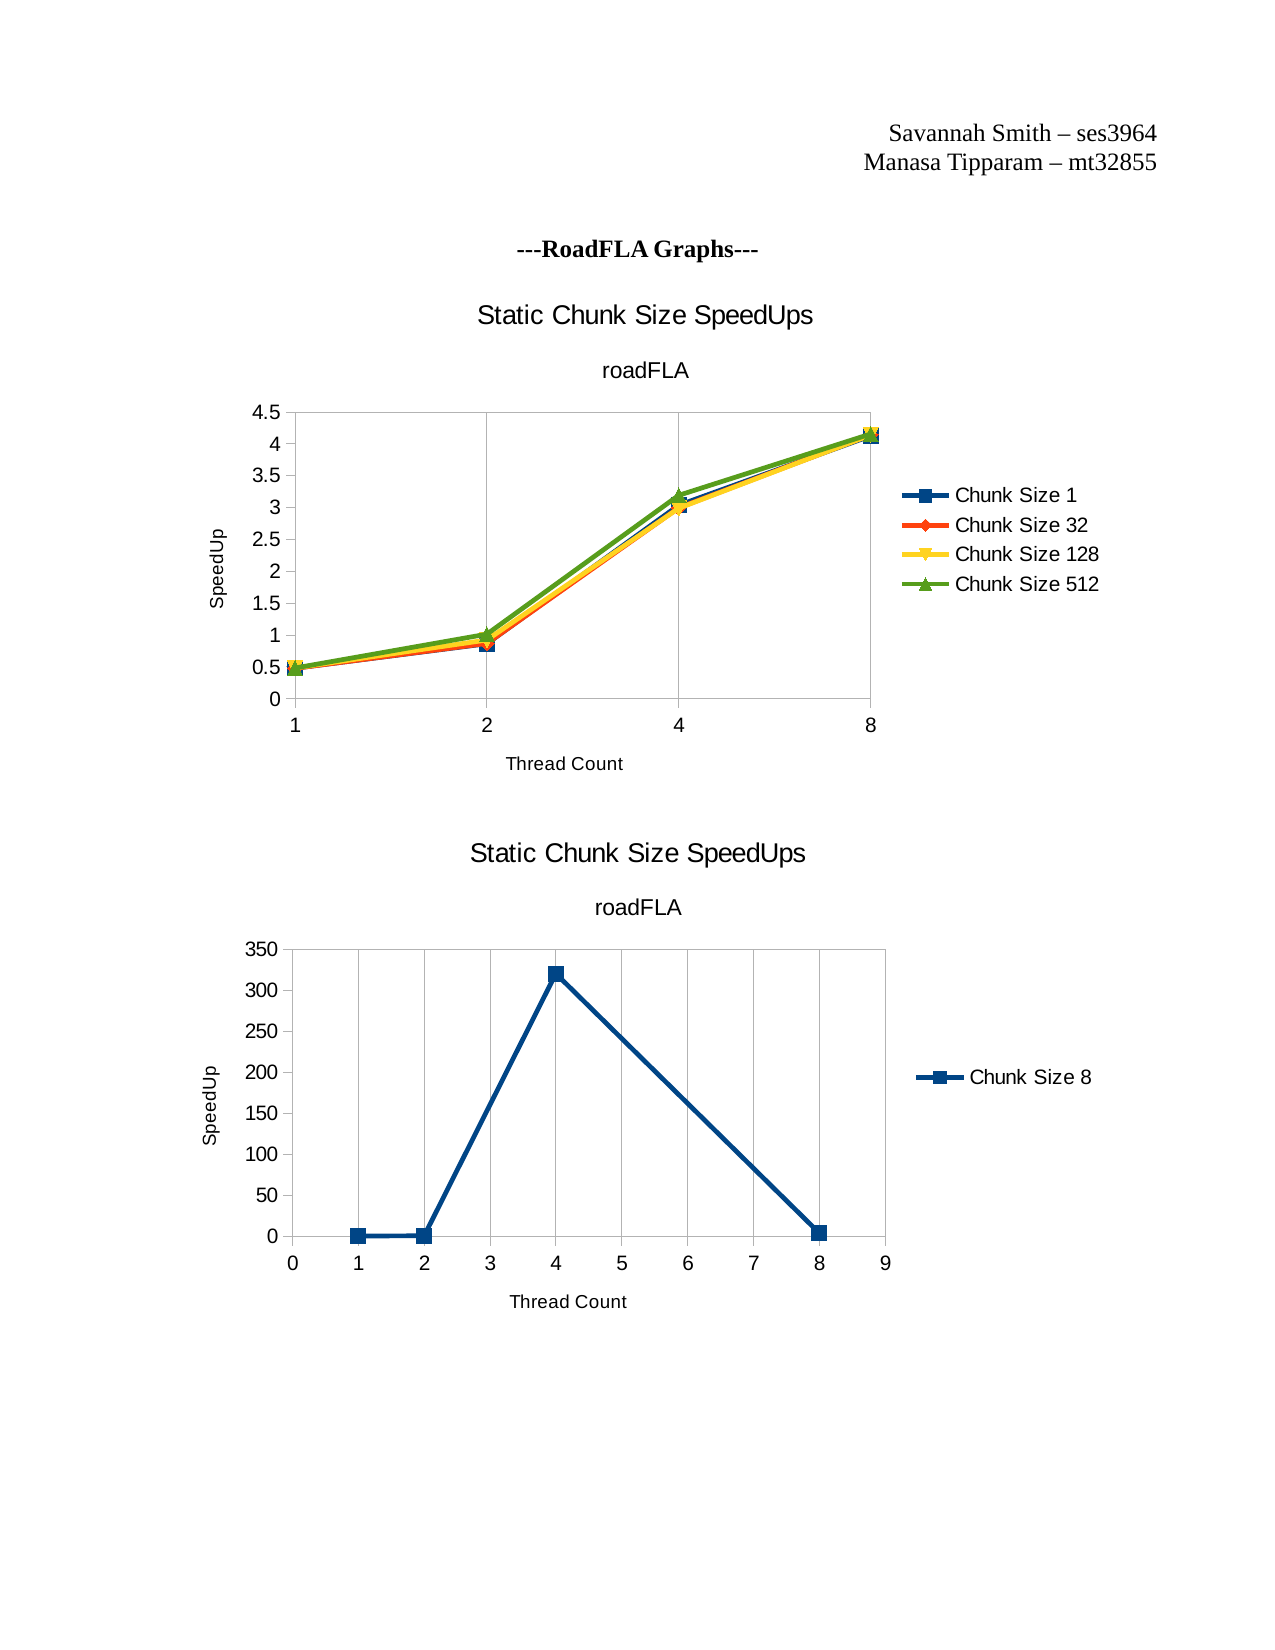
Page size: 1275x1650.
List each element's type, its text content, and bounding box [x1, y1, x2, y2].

text ---RoadFLA Graphs--- [118, 234, 1157, 263]
